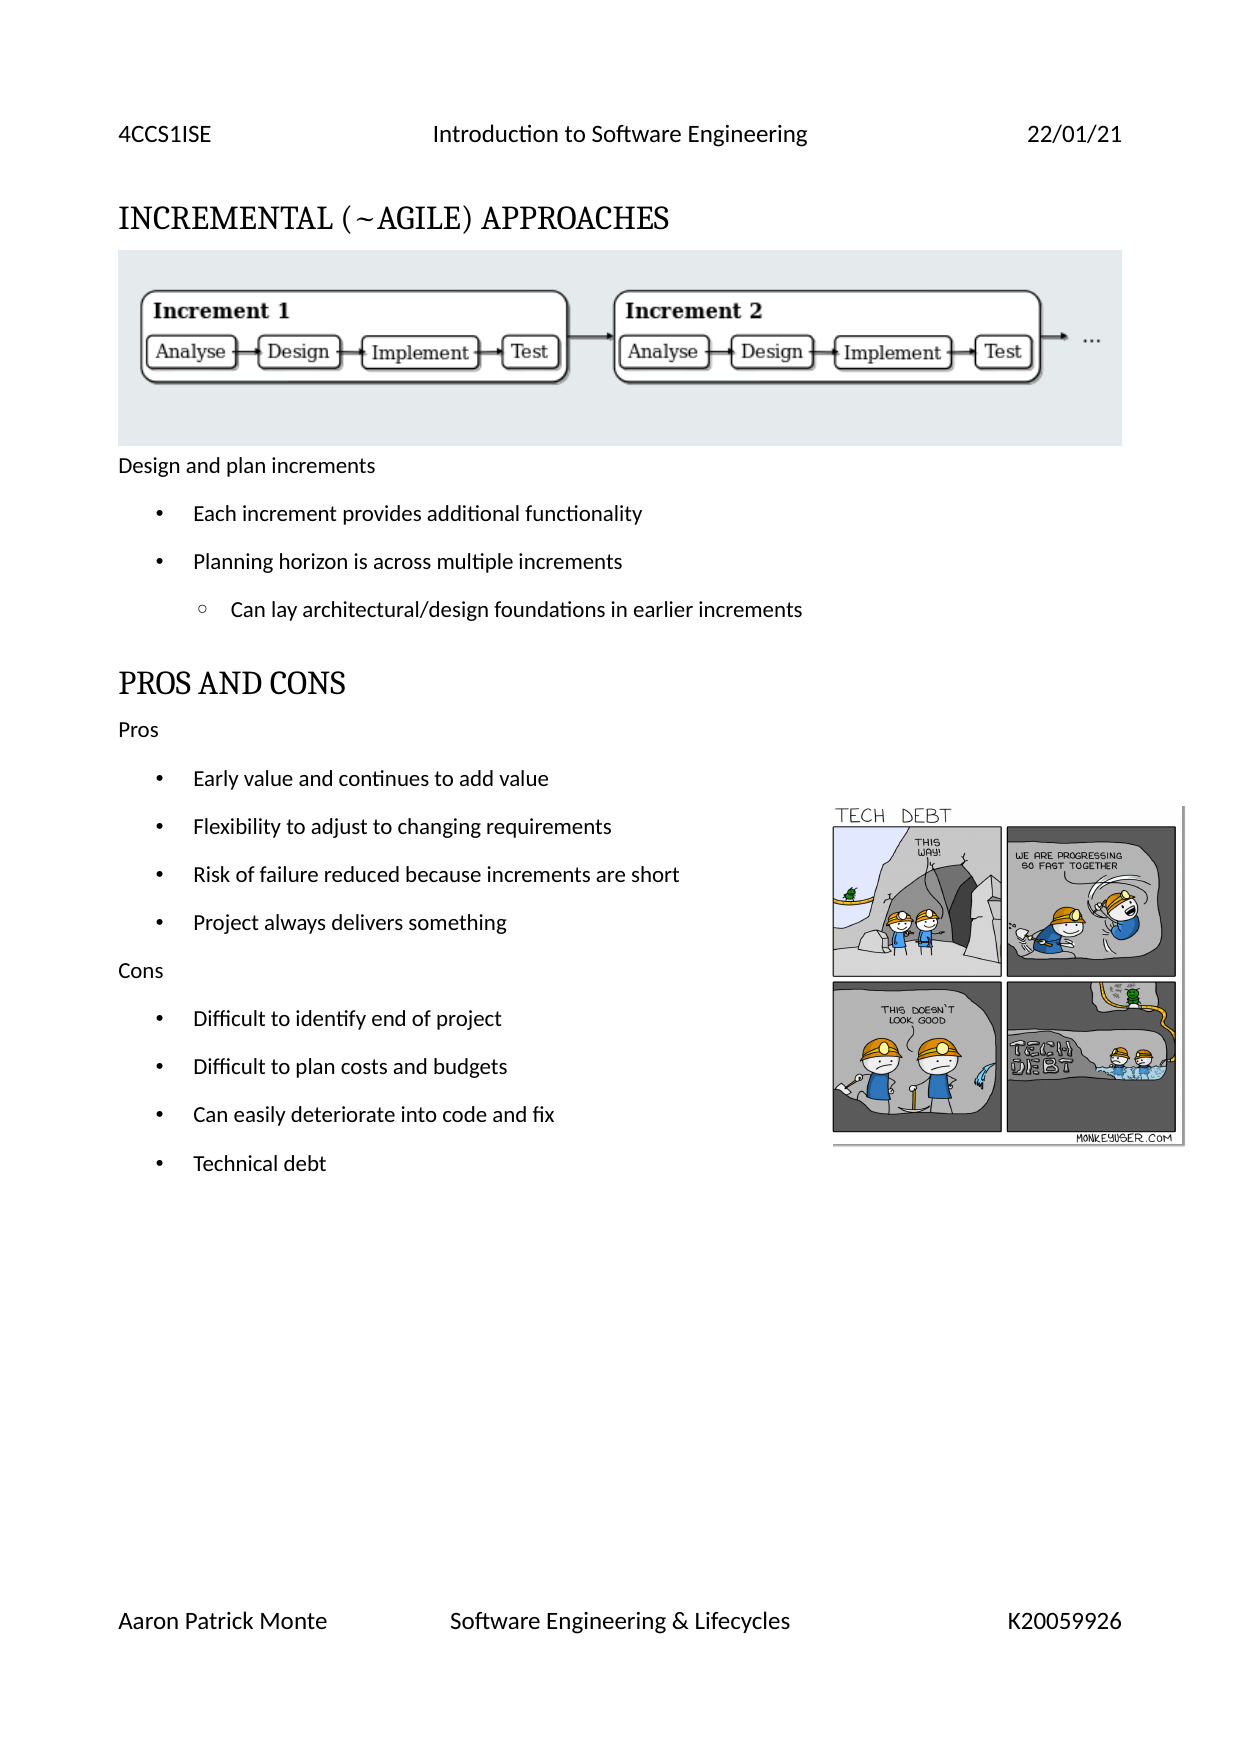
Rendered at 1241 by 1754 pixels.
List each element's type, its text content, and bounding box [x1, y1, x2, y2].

text Design and plan increments [118, 446, 1122, 479]
list Risk of failure reduced because increments are short [156, 860, 828, 888]
list Technical debt [156, 1149, 1122, 1177]
list Can lay architectural/design foundations in earlier increments [193, 596, 1122, 624]
list Each increment provides additional functionality [156, 499, 1122, 527]
list Difficult to plan costs and budgets [156, 1052, 828, 1081]
list Project always delivers something [156, 908, 828, 936]
subtitle Pros and cons [118, 664, 1122, 703]
subtitle Incremental (~agile) approaches [118, 199, 1122, 237]
list Difficult to identify end of project [156, 1004, 828, 1032]
picture [118, 250, 1123, 446]
text Cons [118, 956, 828, 984]
list Can easily deteriorate into code and fix [156, 1101, 828, 1129]
list Planning horizon is across multiple increments [156, 547, 1122, 576]
text Pros [118, 716, 1122, 744]
list Flexibility to adjust to changing requirements [156, 812, 828, 840]
list Early value and continues to add value [156, 764, 1122, 792]
picture [828, 802, 1182, 1144]
